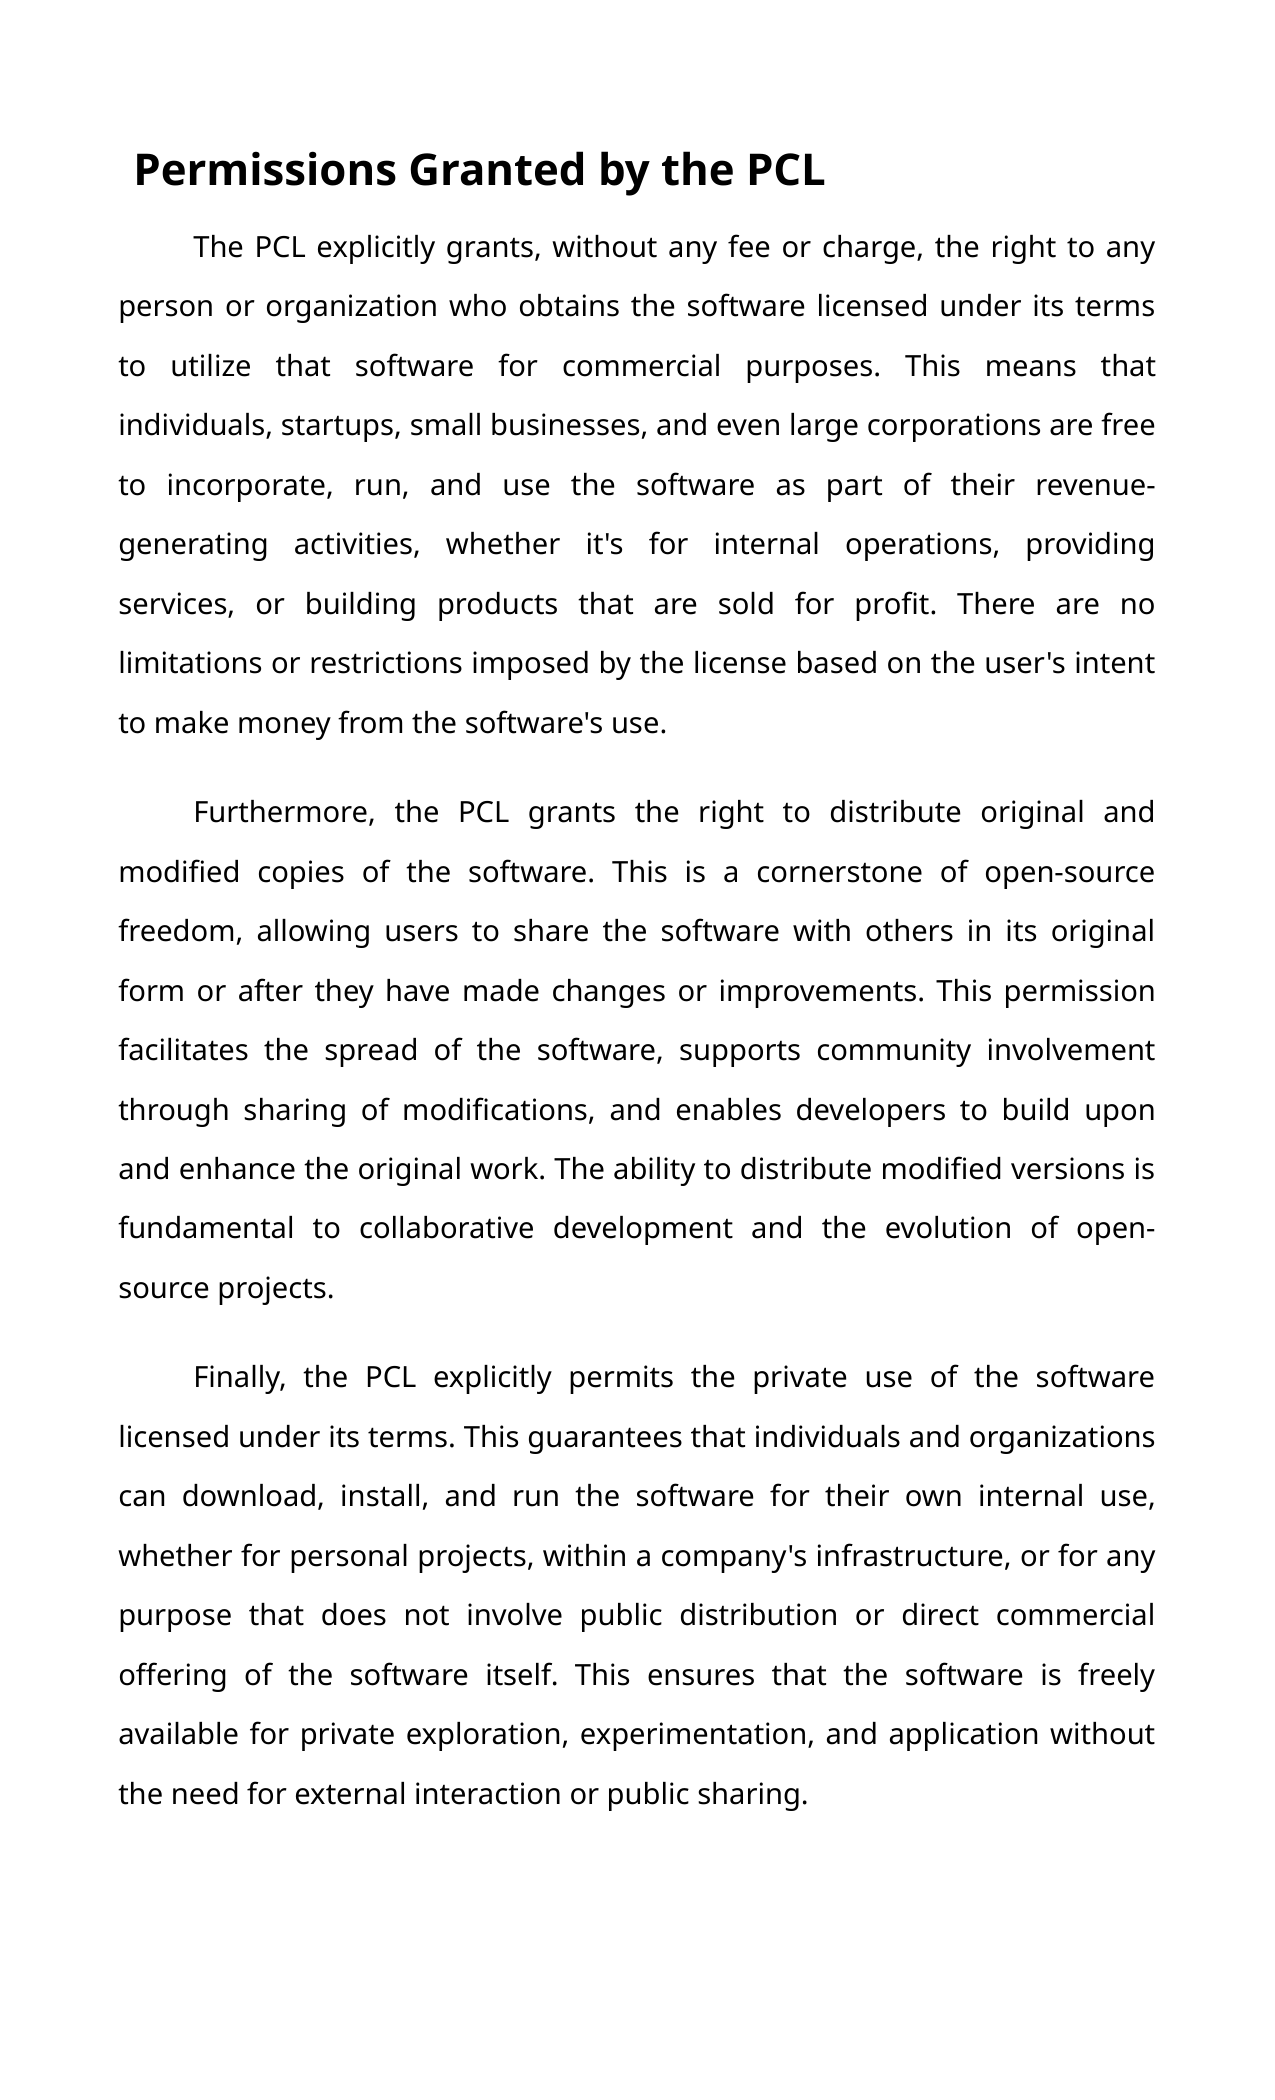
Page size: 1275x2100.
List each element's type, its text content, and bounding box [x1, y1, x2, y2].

text Furthermore, the PCL grants the right to distribute original and modified copies of the software. This is a cornerstone of open-source freedom, allowing users to share the software with others in its original form or after they have made changes or improvements. This permission facilitates the spread of the software, supports community involvement through sharing of modifications, and enables developers to build upon and enhance the original work. The ability to distribute modified versions is fundamental to collaborative development and the evolution of open-source projects. [118, 791, 1157, 1307]
text Finally, the PCL explicitly permits the private use of the software licensed under its terms. This guarantees that individuals and organizations can download, install, and run the software for their own internal use, whether for personal projects, within a company's infrastructure, or for any purpose that does not involve public distribution or direct commercial offering of the software itself. This ensures that the software is freely available for private exploration, experimentation, and application without the need for external interaction or public sharing. [118, 1357, 1157, 1813]
text The PCL explicitly grants, without any fee or charge, the right to any person or organization who obtains the software licensed under its terms to utilize that software for commercial purposes. This means that individuals, startups, small businesses, and even large corporations are free to incorporate, run, and use the software as part of their revenue-generating activities, whether it's for internal operations, providing services, or building products that are sold for profit. There are no limitations or restrictions imposed by the license based on the user's intent to make money from the software's use. [118, 226, 1157, 742]
subtitle Permissions Granted by the PCL [118, 139, 1157, 198]
